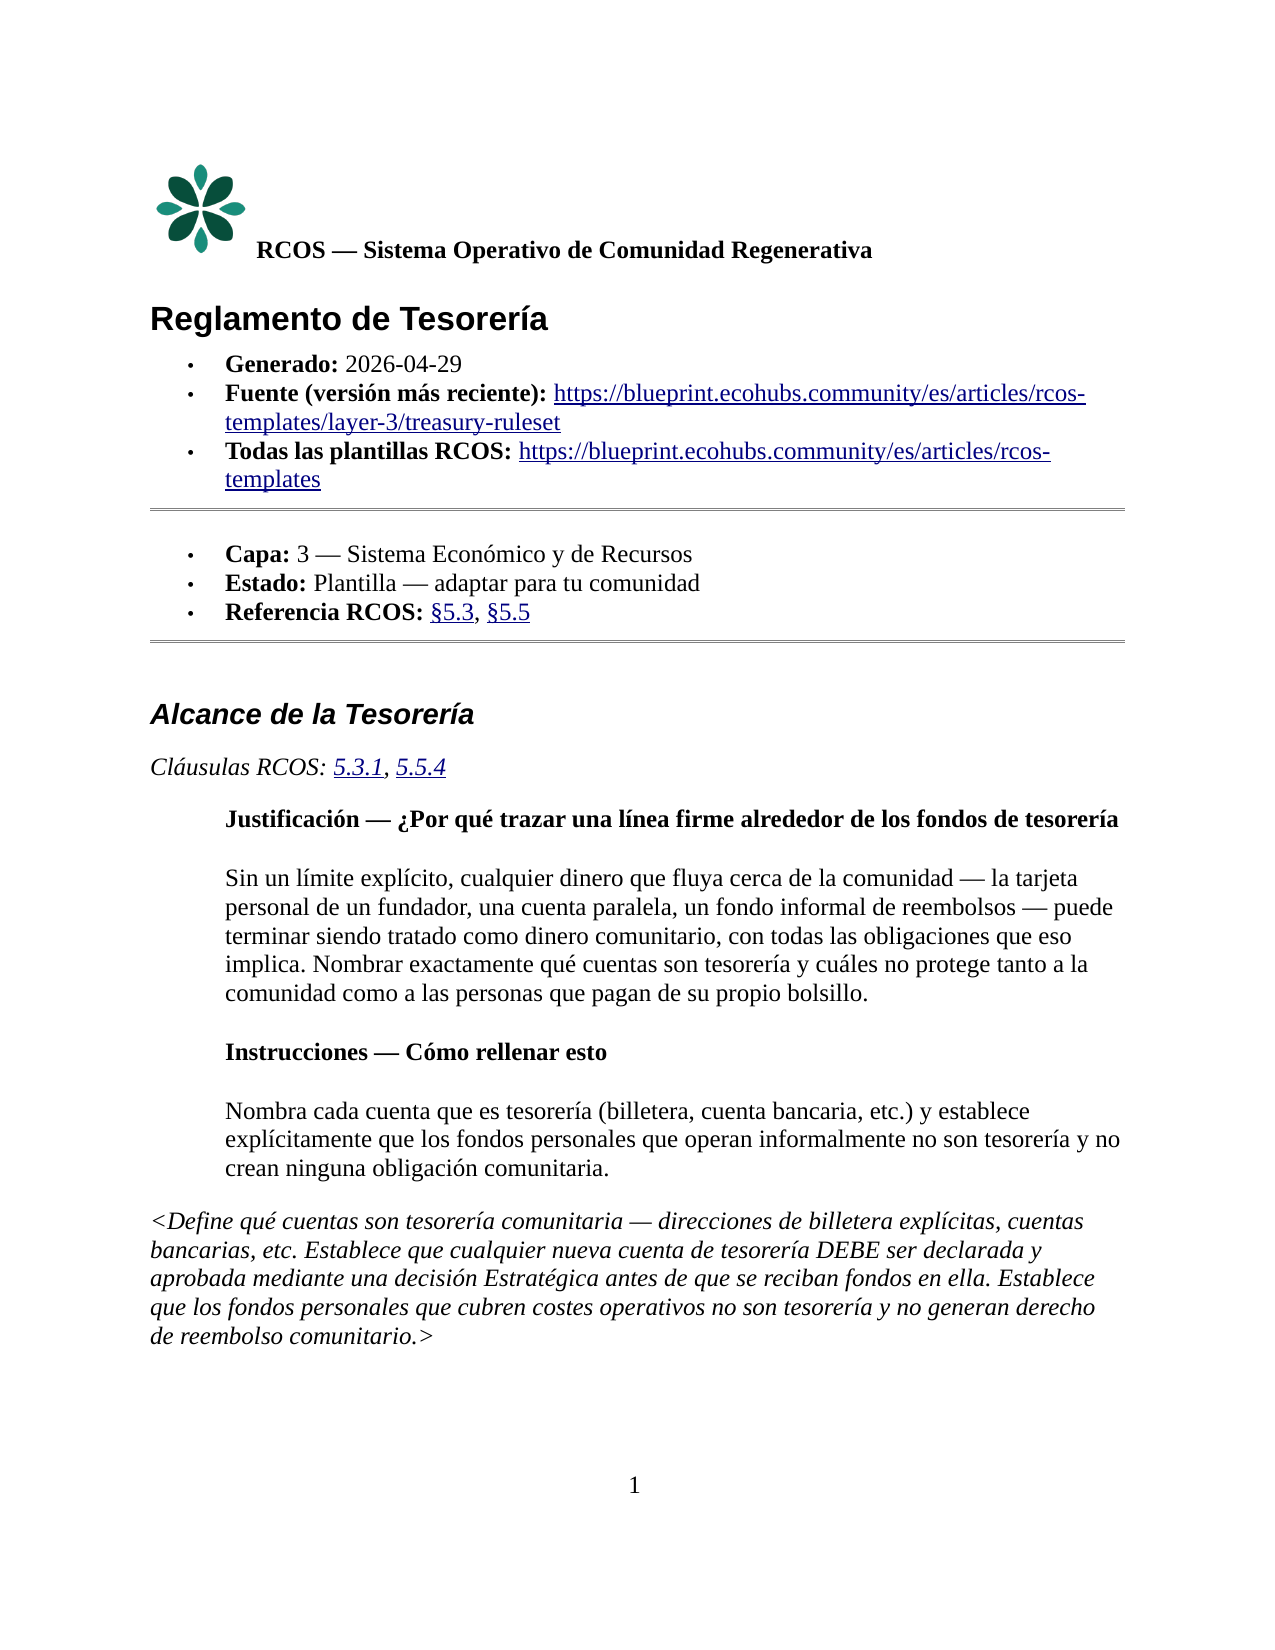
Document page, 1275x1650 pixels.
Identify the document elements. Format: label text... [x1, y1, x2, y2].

text Nombra cada cuenta que es tesorería (billetera, cuenta bancaria, etc.) y establece explícitamente que los fondos personales que operan informalmente no son tesorería y no crean ninguna obligación comunitaria. [225, 1096, 1125, 1182]
list Todas las plantillas RCOS: https://blueprint.ecohubs.community/es/articles/rcos-templates [187, 436, 1125, 493]
text Cláusulas RCOS: 5.3.1, 5.5.4 [150, 752, 1125, 781]
picture [150, 158, 251, 259]
text Justificación — ¿Por qué trazar una línea firme alrededor de los fondos de tesorería [225, 804, 1125, 833]
list Generado: 2026-04-29 [187, 349, 1125, 378]
text Sin un límite explícito, cualquier dinero que fluya cerca de la comunidad — la tarjeta personal de un fundador, una cuenta paralela, un fondo informal de reembolsos — puede terminar siendo tratado como dinero comunitario, con todas las obligaciones que eso implica. Nombrar exactamente qué cuentas son tesorería y cuáles no protege tanto a la comunidad como a las personas que pagan de su propio bolsillo. [225, 863, 1125, 1007]
text Instrucciones — Cómo rellenar esto [225, 1037, 1125, 1066]
text RCOS — Sistema Operativo de Comunidad Regenerativa [150, 159, 1125, 264]
list Fuente (versión más reciente): https://blueprint.ecohubs.community/es/articles/rcos-templates/layer-3/treasury-ruleset [187, 378, 1125, 436]
subtitle Alcance de la Tesorería [150, 697, 1125, 730]
text <Define qué cuentas son tesorería comunitaria — direcciones de billetera explícitas, cuentas bancarias, etc. Establece que cualquier nueva cuenta de tesorería DEBE ser declarada y aprobada mediante una decisión Estratégica antes de que se reciban fondos en ella. Establece que los fondos personales que cubren costes operativos no son tesorería y no generan derecho de reembolso comunitario.> [150, 1206, 1125, 1350]
list Referencia RCOS: §5.3, §5.5 [187, 597, 1125, 626]
subtitle Reglamento de Tesorería [150, 298, 1125, 337]
list Estado: Plantilla — adaptar para tu comunidad [187, 568, 1125, 597]
list Capa: 3 — Sistema Económico y de Recursos [187, 539, 1125, 568]
